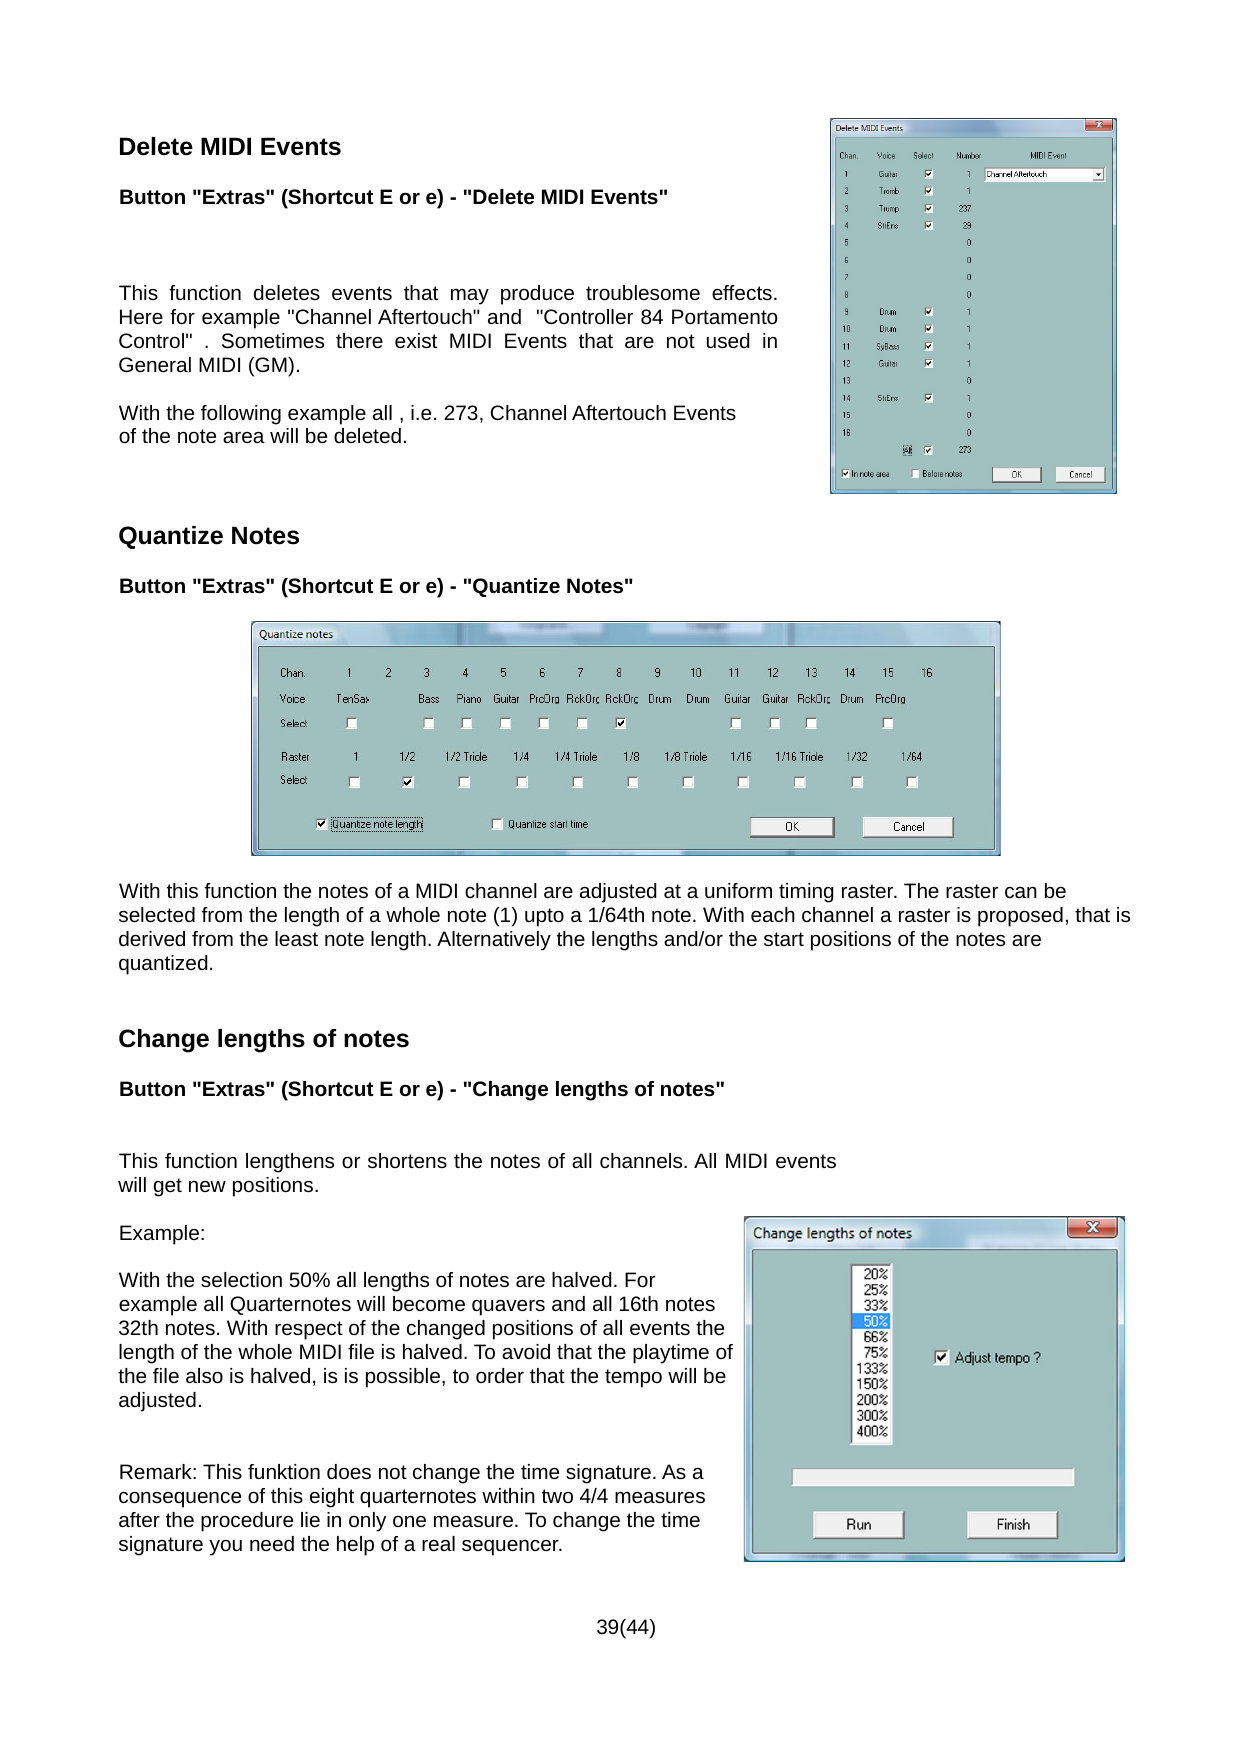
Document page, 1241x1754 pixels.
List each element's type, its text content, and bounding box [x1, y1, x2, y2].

text This function lengthens or shortens the notes of all channels. All MIDI events will get new positions. [118, 1148, 838, 1196]
subtitle Change lengths of notes [118, 1024, 1134, 1053]
text With this function the notes of a MIDI channel are adjusted at a uniform timing raster. The raster can be selected from the length of a whole note (1) upto a 1/64th note. With each channel a raster is proposed, that is derived from the least note length. Alternatively the lengths and/or the start positions of the notes are quantized. [118, 879, 1134, 975]
picture [251, 621, 1001, 856]
text Remark: This funktion does not change the time signature. As a consequence of this eight quarternotes within two 4/4 measures after the procedure lie in only one measure. To change the time signature you need the help of a real sequencer. [118, 1460, 743, 1556]
text This function deletes events that may produce troublesome effects. Here for example "Channel Aftertouch" and "Controller 84 Portamento Control" . Sometimes there exist MIDI Events that are not used in General MIDI (GM). [118, 281, 779, 376]
subtitle Quantize Notes [118, 521, 1134, 550]
subtitle Delete MIDI Events [118, 132, 830, 161]
picture [830, 118, 1117, 494]
text Button "Extras" (Shortcut E or e) - "Quantize Notes" [118, 574, 1134, 598]
text of the note area will be deleted. [118, 424, 779, 448]
text example all Quarternotes will become quavers and all 16th notes 32th notes. With respect of the changed positions of all events the length of the whole MIDI file is halved. To avoid that the playtime of the file also is halved, is is possible, to order that the tempo will be adjusted. [118, 1292, 743, 1412]
picture [743, 1216, 1125, 1562]
text Button "Extras" (Shortcut E or e) - "Change lengths of notes" [118, 1077, 1134, 1101]
text Example: [118, 1220, 743, 1244]
subtitle [1117, 132, 1134, 161]
text Button "Extras" (Shortcut E or e) - "Delete MIDI Events" [118, 185, 830, 209]
text With the selection 50% all lengths of notes are halved. For [118, 1268, 743, 1292]
text With the following example all , i.e. 273, Channel Aftertouch Events [118, 400, 779, 424]
